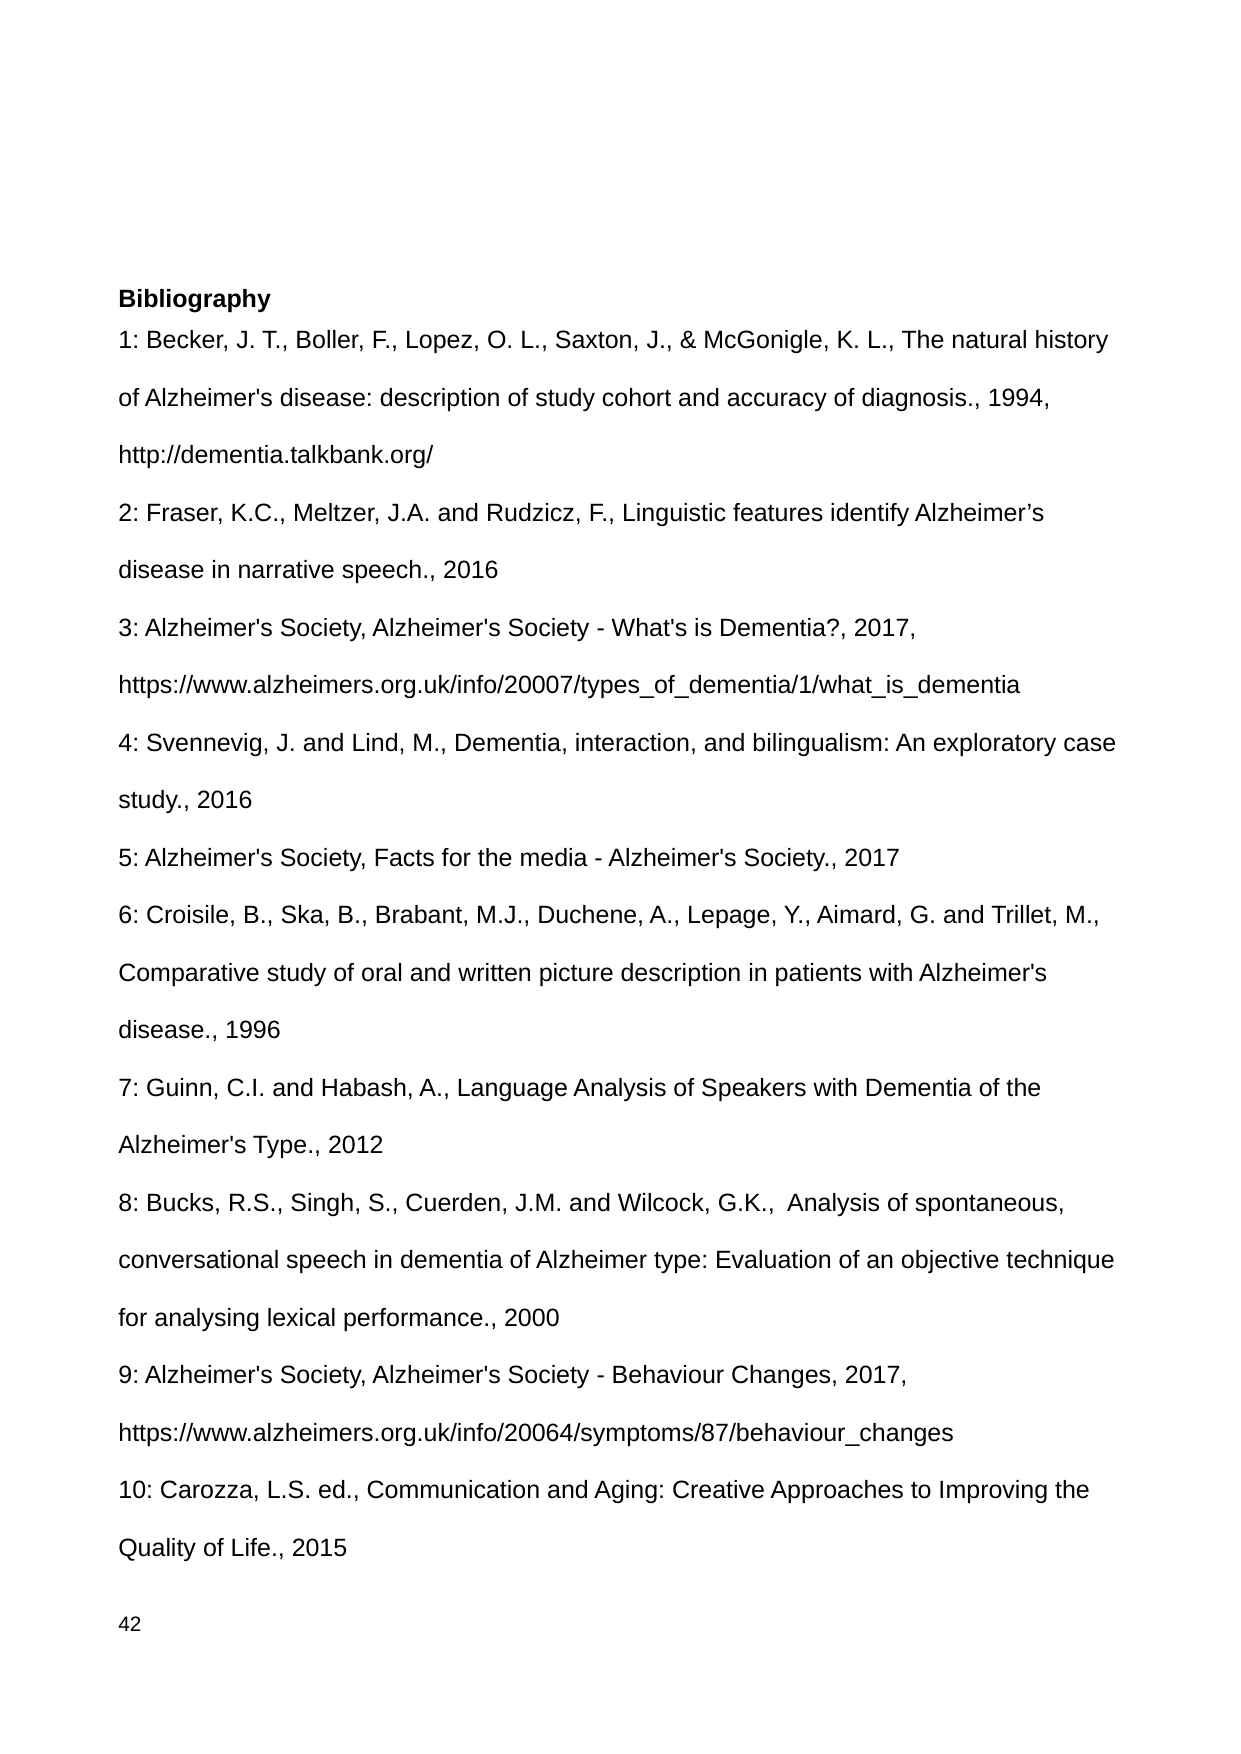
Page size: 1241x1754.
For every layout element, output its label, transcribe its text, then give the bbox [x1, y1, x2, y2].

text 10: Carozza, L.S. ed., Communication and Aging: Creative Approaches to Improving the Quality of Life., 2015 [118, 1475, 1122, 1561]
text 5: Alzheimer's Society, Facts for the media - Alzheimer's Society., 2017 [118, 843, 1122, 871]
text 9: Alzheimer's Society, Alzheimer's Society - Behaviour Changes, 2017, https://www.alzheimers.org.uk/info/20064/symptoms/87/behaviour_changes [118, 1360, 1122, 1446]
text 2: Fraser, K.C., Meltzer, J.A. and Rudzicz, F., Linguistic features identify Alzheimer’s disease in narrative speech., 2016 [118, 498, 1122, 584]
text 6: Croisile, B., Ska, B., Brabant, M.J., Duchene, A., Lepage, Y., Aimard, G. and Trillet, M., Comparative study of oral and written picture description in patients with Alzheimer's disease., 1996 [118, 900, 1122, 1044]
text 8: Bucks, R.S., Singh, S., Cuerden, J.M. and Wilcock, G.K., Analysis of spontaneous, conversational speech in dementia of Alzheimer type: Evaluation of an objective technique for analysing lexical performance., 2000 [118, 1188, 1122, 1331]
text 1: Becker, J. T., Boller, F., Lopez, O. L., Saxton, J., & McGonigle, K. L., The natural history of Alzheimer's disease: description of study cohort and accuracy of diagnosis., 1994, http://dementia.talkbank.org/ [118, 325, 1122, 469]
text 4: Svennevig, J. and Lind, M., Dementia, interaction, and bilingualism: An exploratory case study., 2016 [118, 728, 1122, 814]
text 3: Alzheimer's Society, Alzheimer's Society - What's is Dementia?, 2017, https://www.alzheimers.org.uk/info/20007/types_of_dementia/1/what_is_dementia [118, 613, 1122, 699]
subtitle Bibliography [118, 284, 1122, 313]
text 7: Guinn, C.I. and Habash, A., Language Analysis of Speakers with Dementia of the Alzheimer's Type., 2012 [118, 1073, 1122, 1159]
